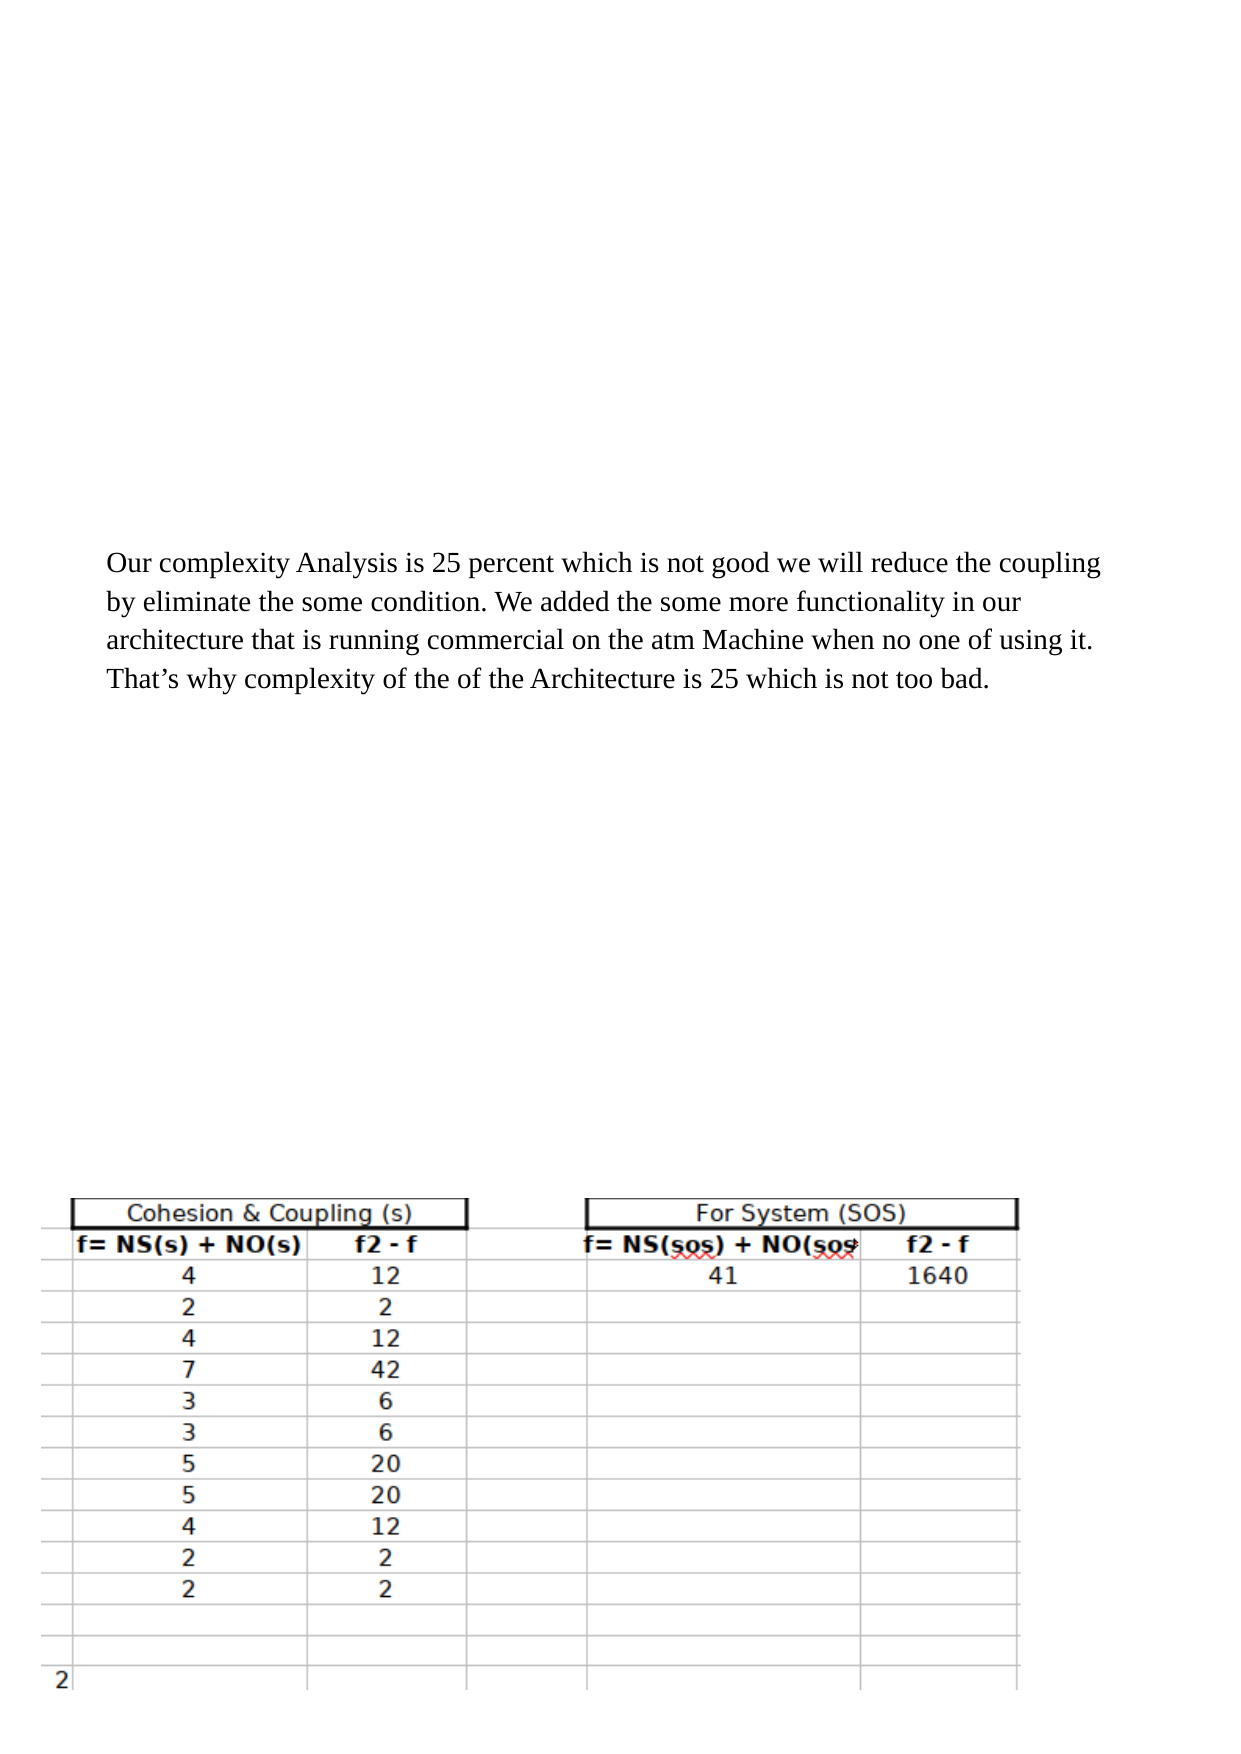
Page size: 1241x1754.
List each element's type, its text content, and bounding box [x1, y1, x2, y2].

picture [41, 1198, 1021, 1690]
text Our complexity Analysis is 25 percent which is not good we will reduce the coupling by eliminate the some condition. We added the some more functionality in our architecture that is running commercial on the atm Machine when no one of using it. That’s why complexity of the of the Architecture is 25 which is not too bad. [106, 545, 1134, 694]
